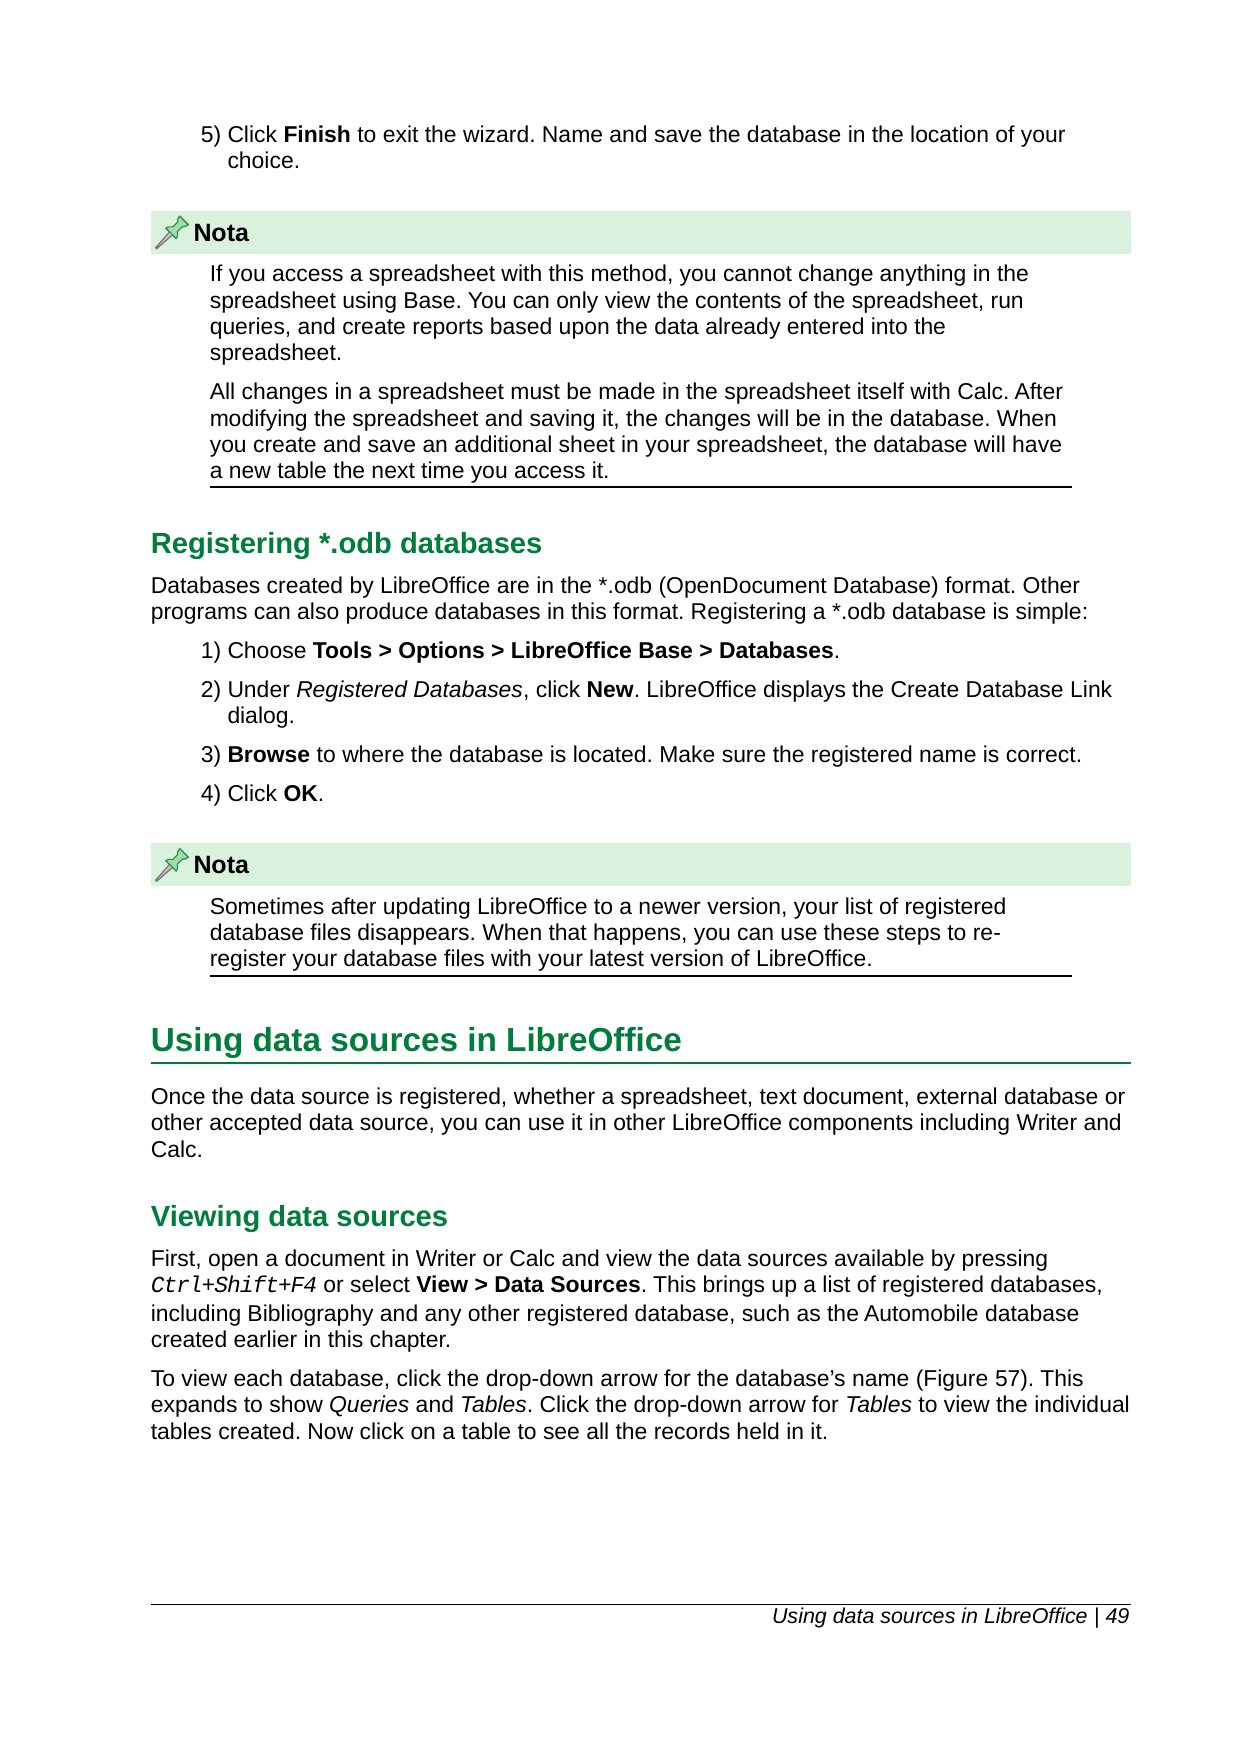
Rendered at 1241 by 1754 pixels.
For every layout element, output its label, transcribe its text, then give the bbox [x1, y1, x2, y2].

subtitle Nota [151, 211, 1131, 254]
list Choose Tools > Options > LibreOffice Base > Databases. [227, 637, 1131, 663]
text Sometimes after updating LibreOffice to a newer version, your list of registered database files disappears. When that happens, you can use these steps to re-register your database files with your latest version of LibreOffice. [209, 893, 1072, 977]
list Databases created by LibreOffice are in the *.odb (OpenDocument Database) format. Other programs can also produce databases in this format. Registering a *.odb database is simple: [151, 572, 1131, 624]
subtitle Viewing data sources [151, 1199, 1131, 1233]
subtitle Nota [151, 843, 1131, 886]
text All changes in a spreadsheet must be made in the spreadsheet itself with Calc. After modifying the spreadsheet and saving it, the changes will be in the database. When you create and save an additional sheet in your spreadsheet, the database will have a new table the next time you access it. [209, 378, 1072, 488]
list Under Registered Databases, click New. LibreOffice displays the Create Database Link dialog. [227, 676, 1131, 728]
subtitle Using data sources in LibreOffice [151, 1021, 1131, 1062]
list Click Finish to exit the wizard. Name and save the database in the location of your choice. [227, 121, 1131, 174]
text First, open a document in Writer or Calc and view the data sources available by pressing Ctrl+Shift+F4 or select View > Data Sources. This brings up a list of registered databases, including Bibliography and any other registered database, such as the Automobile database created earlier in this chapter. [151, 1245, 1131, 1352]
text To view each database, click the drop-down arrow for the database’s name (Figure 57). This expands to show Queries and Tables. Click the drop-down arrow for Tables to view the individual tables created. Now click on a table to see all the records held in it. [151, 1365, 1131, 1444]
text Once the data source is registered, whether a spreadsheet, text document, external database or other accepted data source, you can use it in other LibreOffice components including Writer and Calc. [151, 1083, 1131, 1162]
subtitle Registering *.odb databases [151, 526, 1131, 559]
list Browse to where the database is located. Make sure the registered name is correct. [227, 741, 1131, 767]
list Click OK. [227, 780, 1131, 806]
text If you access a spreadsheet with this method, you cannot change anything in the spreadsheet using Base. You can only view the contents of the spreadsheet, run queries, and create reports based upon the data already entered into the spreadsheet. [209, 260, 1072, 366]
